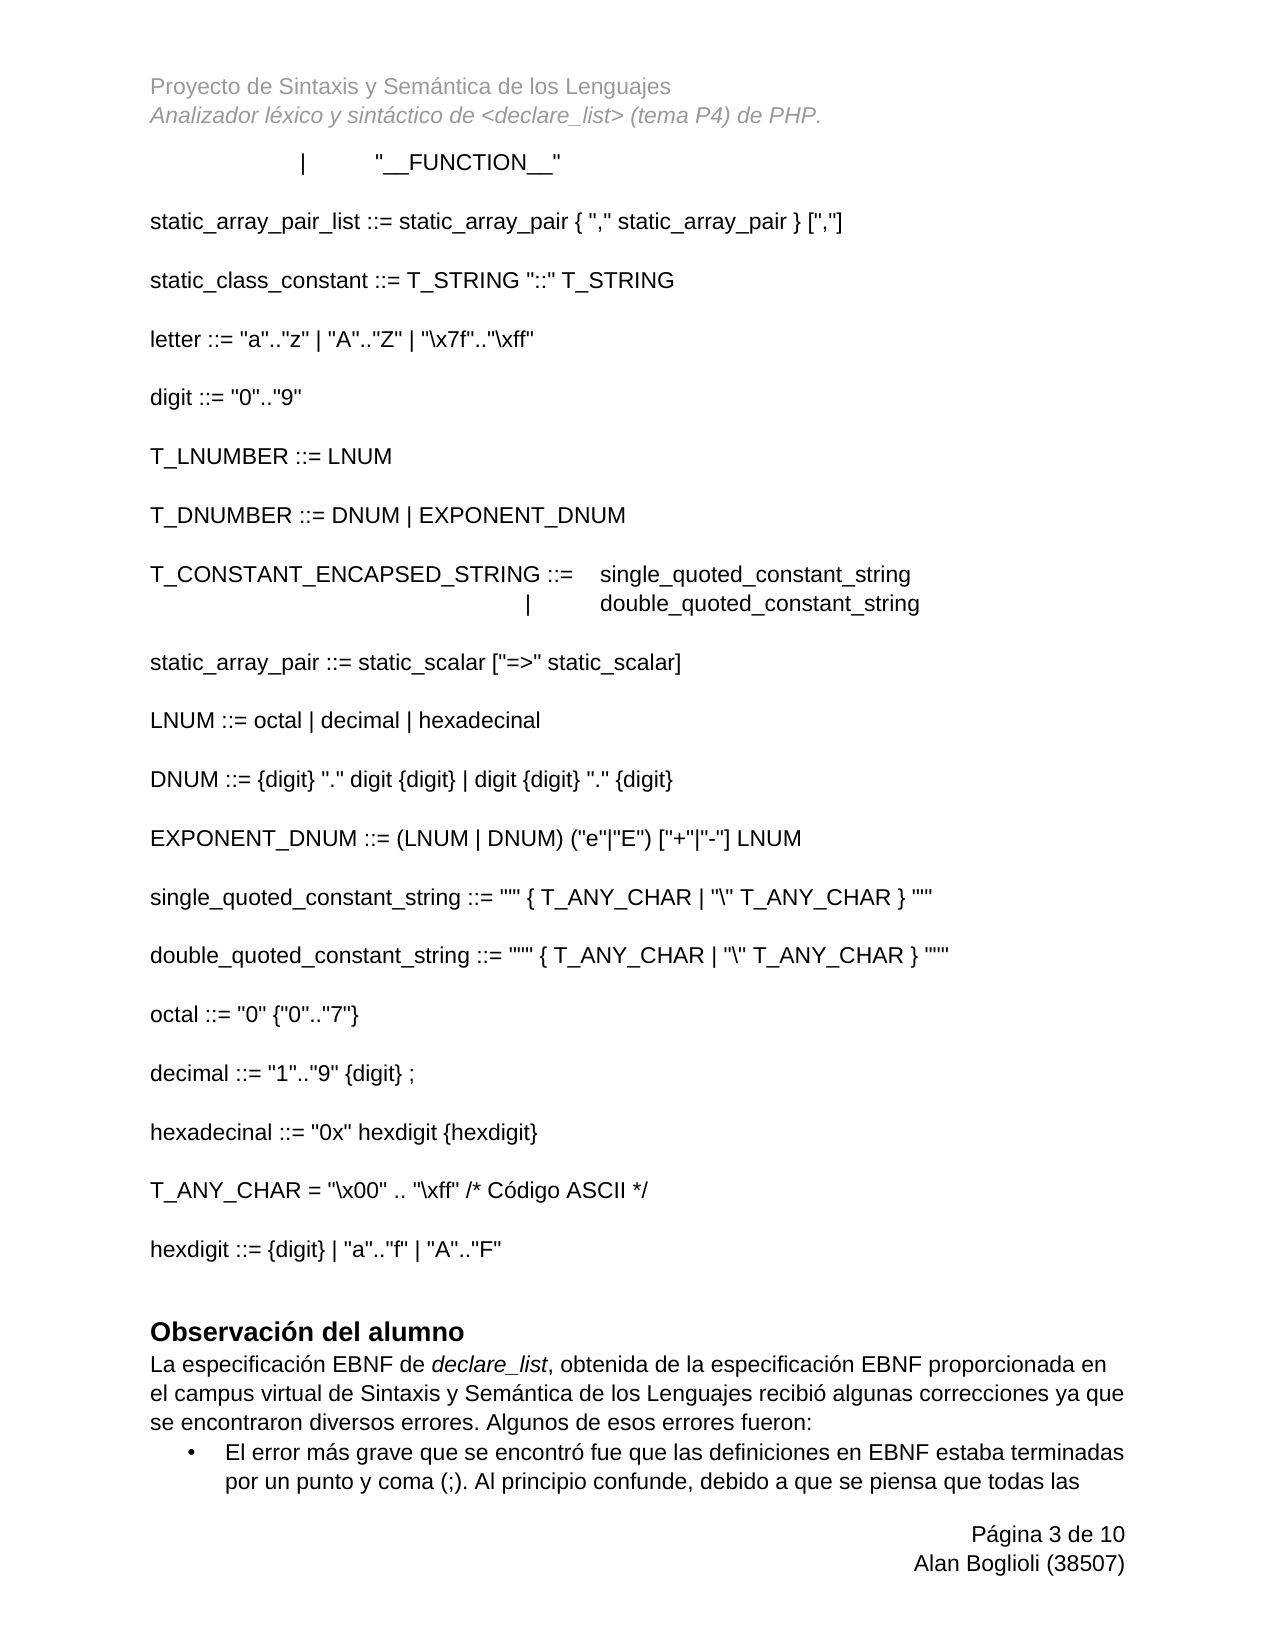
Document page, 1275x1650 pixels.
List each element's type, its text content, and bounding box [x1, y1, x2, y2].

text T_LNUMBER ::= LNUM [150, 444, 1125, 469]
text static_array_pair_list ::= static_array_pair { "," static_array_pair } [","] [150, 209, 1125, 234]
text double_quoted_constant_string ::= """ { T_ANY_CHAR | "\" T_ANY_CHAR } """ [150, 943, 1125, 969]
text single_quoted_constant_string ::= "'" { T_ANY_CHAR | "\" T_ANY_CHAR } "'" [150, 884, 1125, 910]
text decimal ::= "1".."9" {digit} ; [150, 1061, 1125, 1086]
text | double_quoted_constant_string [150, 591, 1125, 616]
text T_DNUMBER ::= DNUM | EXPONENT_DNUM [150, 502, 1125, 528]
text digit ::= "0".."9" [150, 385, 1125, 411]
text T_ANY_CHAR = "\x00" .. "\xff" /* Código ASCII */ [150, 1178, 1125, 1204]
text LNUM ::= octal | decimal | hexadecinal [150, 708, 1125, 734]
subtitle Observación del alumno [150, 1316, 1125, 1347]
text static_class_constant ::= T_STRING "::" T_STRING [150, 267, 1125, 293]
text letter ::= "a".."z" | "A".."Z" | "\x7f".."\xff" [150, 326, 1125, 352]
text octal ::= "0" {"0".."7"} [150, 1002, 1125, 1027]
text EXPONENT_DNUM ::= (LNUM | DNUM) ("e"|"E") ["+"|"-"] LNUM [150, 826, 1125, 851]
text | "__FUNCTION__" [150, 150, 1125, 176]
text DNUM ::= {digit} "." digit {digit} | digit {digit} "." {digit} [150, 767, 1125, 792]
text hexadecinal ::= "0x" hexdigit {hexdigit} [150, 1119, 1125, 1145]
text static_array_pair ::= static_scalar ["=>" static_scalar] [150, 649, 1125, 675]
list El error más grave que se encontró fue que las definiciones en EBNF estaba terminadas por un punto y coma (;). Al principio confunde, debido a que se piensa que todas las [187, 1439, 1125, 1494]
text T_CONSTANT_ENCAPSED_STRING ::= single_quoted_constant_string [150, 561, 1125, 587]
text hexdigit ::= {digit} | "a".."f" | "A".."F" [150, 1237, 1125, 1262]
text La especificación EBNF de declare_list, obtenida de la especificación EBNF proporcionada en el campus virtual de Sintaxis y Semántica de los Lenguajes recibió algunas correcciones ya que se encontraron diversos errores. Algunos de esos errores fueron: [150, 1351, 1125, 1436]
